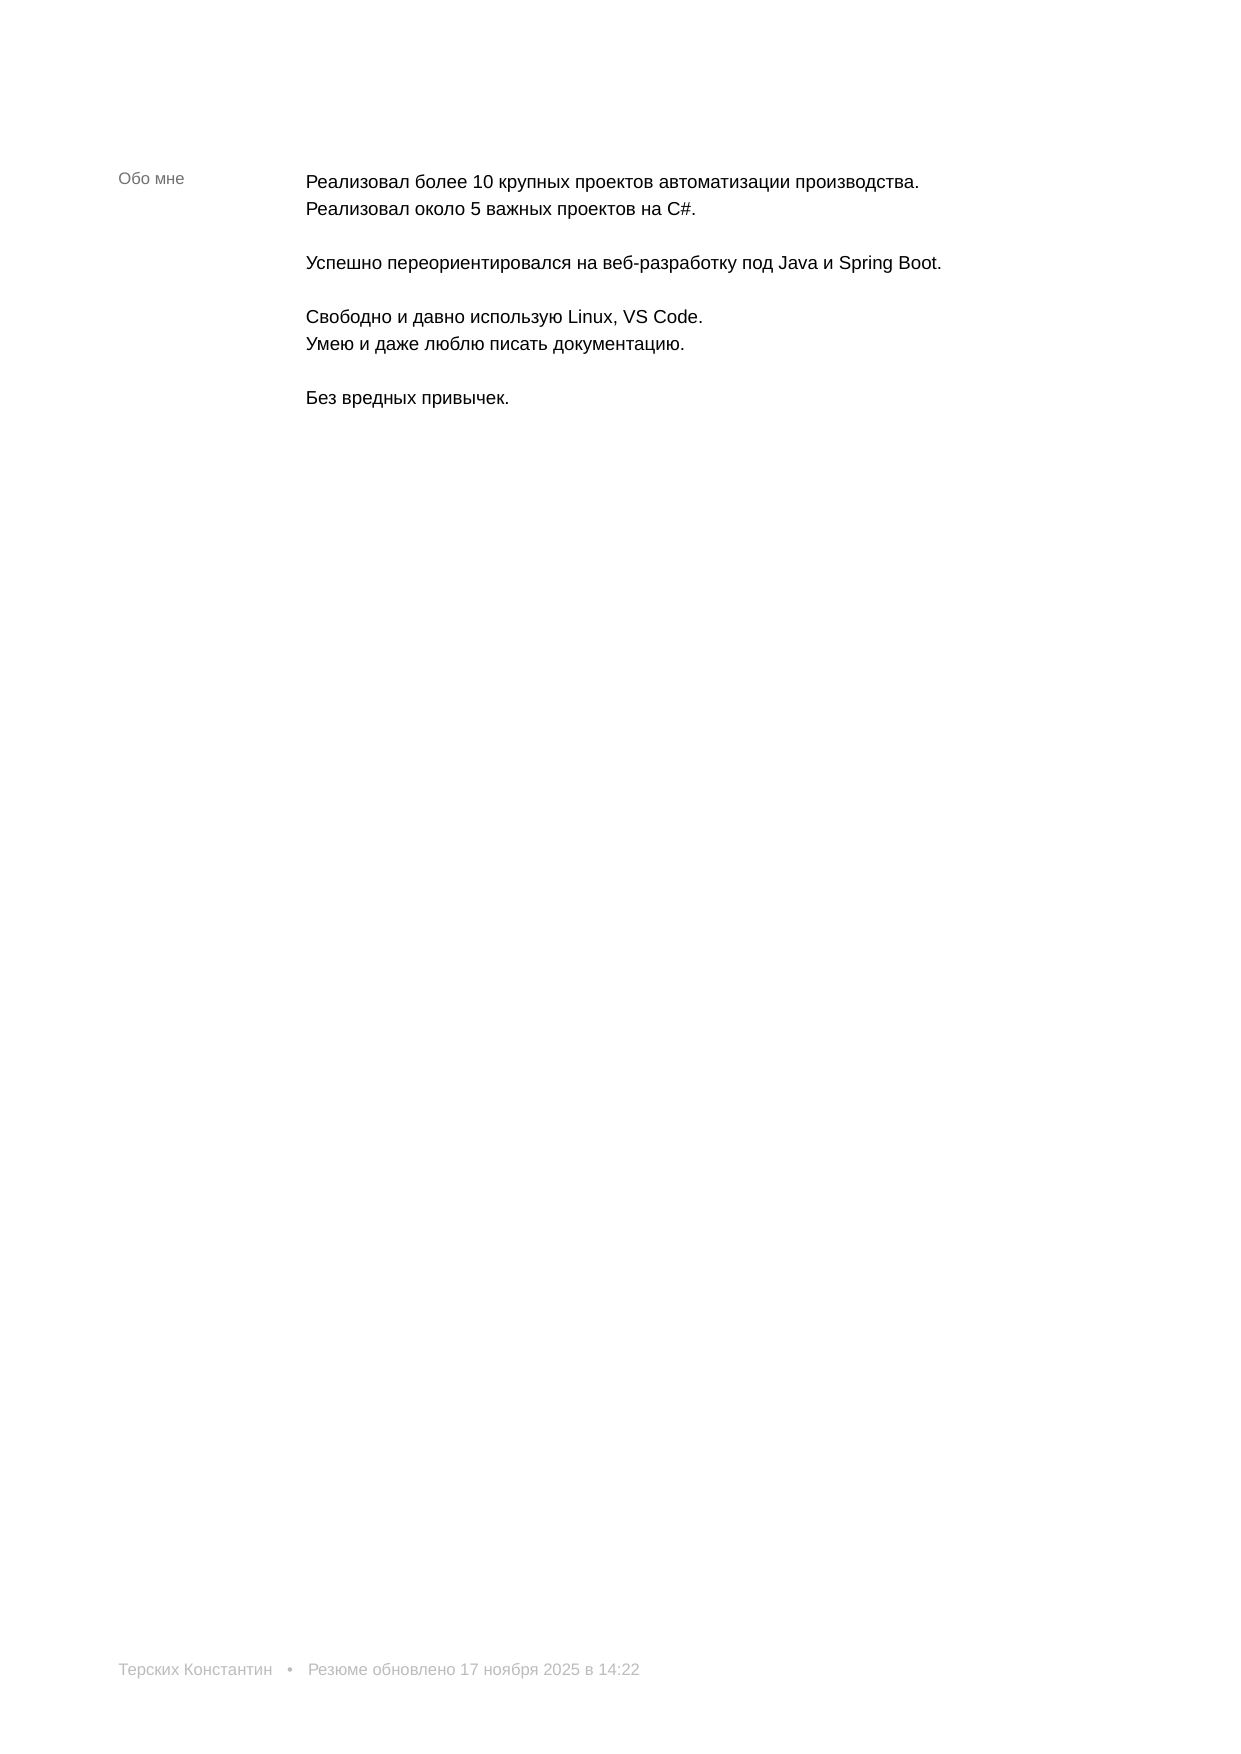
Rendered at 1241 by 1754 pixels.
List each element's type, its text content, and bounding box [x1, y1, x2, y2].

table_cell Реализовал более 10 крупных проектов автоматизации производства. Реализовал около 5 важных проектов на C#. Успешно переориентировался на веб-разработку под Java и Spring Boot. Свободно и давно использую Linux, VS Code. Умею и даже люблю писать документацию. Без вредных привычек. [306, 118, 1122, 409]
table_cell Обо мне [118, 118, 306, 409]
